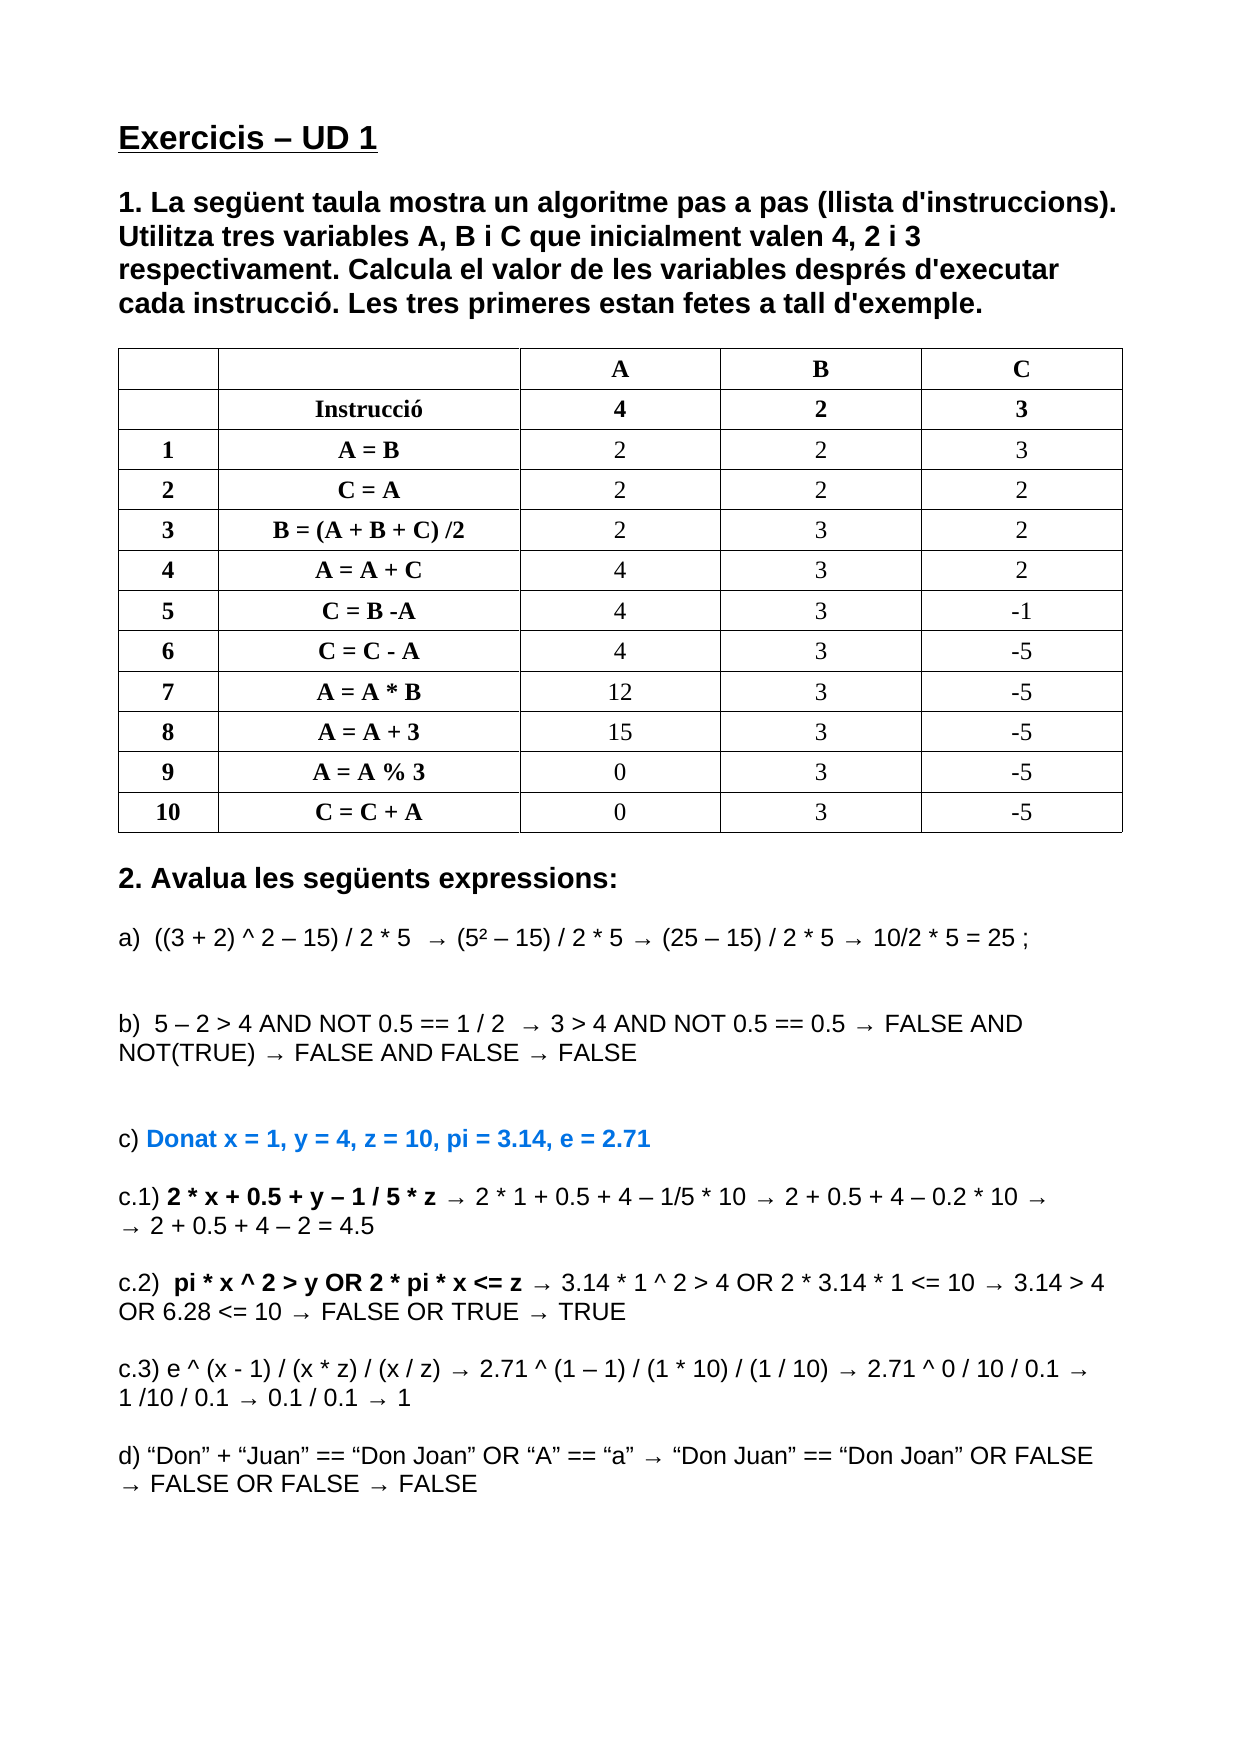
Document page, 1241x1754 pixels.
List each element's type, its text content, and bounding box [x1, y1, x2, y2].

table_cell 4 [521, 591, 720, 630]
table_cell 3 [721, 510, 921, 550]
table_cell 2 [521, 470, 720, 509]
table_cell 3 [922, 430, 1122, 469]
table_cell 2 [922, 551, 1122, 590]
table_cell 8 [119, 712, 218, 751]
table_cell 2 [721, 470, 921, 509]
text → 2 + 0.5 + 4 – 2 = 4.5 [118, 1211, 1122, 1239]
text c.2) pi * x ^ 2 > y OR 2 * pi * x <= z → 3.14 * 1 ^ 2 > 4 OR 2 * 3.14 * 1 <= 10 → 3.14 > 4 OR 6.28 <= 10 → FALSE OR TRUE → TRUE [118, 1268, 1122, 1326]
table_cell 9 [119, 752, 218, 792]
table_cell 4 [521, 390, 720, 429]
table_header A [521, 349, 720, 389]
table_cell C = C + A [219, 793, 519, 832]
table_cell 4 [119, 551, 218, 590]
table_cell 3 [721, 752, 921, 792]
table_cell 2 [721, 390, 921, 429]
table_cell C = A [219, 470, 519, 509]
table_cell 4 [521, 551, 720, 590]
table_header C [922, 349, 1122, 389]
table_cell 2 [721, 430, 921, 469]
table_cell 2 [521, 430, 720, 469]
table_cell 2 [922, 510, 1122, 550]
table_cell 6 [119, 631, 218, 671]
table_cell 3 [721, 672, 921, 711]
table_cell 0 [521, 793, 720, 832]
table_cell A = B [219, 430, 519, 469]
table_cell A = A + C [219, 551, 519, 590]
table_cell 2 [119, 470, 218, 509]
table_cell C = C - A [219, 631, 519, 671]
table_cell C = B -A [219, 591, 519, 630]
table_cell 7 [119, 672, 218, 711]
table_cell A = A * B [219, 672, 519, 711]
text Exercicis – UD 1 [118, 118, 1122, 157]
table_cell 2 [922, 470, 1122, 509]
table_cell 3 [721, 551, 921, 590]
table_cell -5 [922, 793, 1122, 832]
table_cell 12 [521, 672, 720, 711]
table_header B [721, 349, 921, 389]
table_cell 2 [521, 510, 720, 550]
table_cell 3 [721, 793, 921, 832]
text 2. Avalua les següents expressions: [118, 861, 1122, 894]
table_cell -1 [922, 591, 1122, 630]
table_cell 0 [521, 752, 720, 792]
table_cell [119, 390, 218, 429]
table_header [219, 349, 519, 389]
text 1. La següent taula mostra un algoritme pas a pas (llista d'instruccions). Utilitza tres variables A, B i C que inicialment valen 4, 2 i 3 respectivament. Calcula el valor de les variables després d'executar cada instrucció. Les tres primeres estan fetes a tall d'exemple. [118, 185, 1122, 319]
table_cell 5 [119, 591, 218, 630]
text d) “Don” + “Juan” == “Don Joan” OR “A” == “a” → “Don Juan” == “Don Joan” OR FALSE → FALSE OR FALSE → FALSE [118, 1441, 1122, 1498]
table_cell A = A % 3 [219, 752, 519, 792]
table_cell 3 [721, 591, 921, 630]
table_cell 10 [119, 793, 218, 832]
table_cell 3 [119, 510, 218, 550]
table_cell 3 [721, 712, 921, 751]
table_cell -5 [922, 712, 1122, 751]
table_cell B = (A + B + C) /2 [219, 510, 519, 550]
table_cell -5 [922, 752, 1122, 792]
table_cell 4 [521, 631, 720, 671]
text a) ((3 + 2) ^ 2 – 15) / 2 * 5 → (5² – 15) / 2 * 5 → (25 – 15) / 2 * 5 → 10/2 * 5 = 25 ; [118, 923, 1122, 981]
table_cell 15 [521, 712, 720, 751]
text c) Donat x = 1, y = 4, z = 10, pi = 3.14, e = 2.71 [118, 1096, 1122, 1153]
table_cell 3 [721, 631, 921, 671]
text c.1) 2 * x + 0.5 + y – 1 / 5 * z → 2 * 1 + 0.5 + 4 – 1/5 * 10 → 2 + 0.5 + 4 – 0.2 * 10 → [118, 1182, 1122, 1211]
table_cell 1 [119, 430, 218, 469]
table_cell 3 [922, 390, 1122, 429]
table_cell Instrucció [219, 390, 519, 429]
table_cell -5 [922, 631, 1122, 671]
table_cell -5 [922, 672, 1122, 711]
text b) 5 – 2 > 4 AND NOT 0.5 == 1 / 2 → 3 > 4 AND NOT 0.5 == 0.5 → FALSE AND NOT(TRUE) → FALSE AND FALSE → FALSE [118, 1009, 1122, 1067]
text c.3) e ^ (x - 1) / (x * z) / (x / z) → 2.71 ^ (1 – 1) / (1 * 10) / (1 / 10) → 2.71 ^ 0 / 10 / 0.1 → 1 /10 / 0.1 → 0.1 / 0.1 → 1 [118, 1354, 1122, 1412]
table_cell A = A + 3 [219, 712, 519, 751]
table_header [119, 349, 218, 389]
